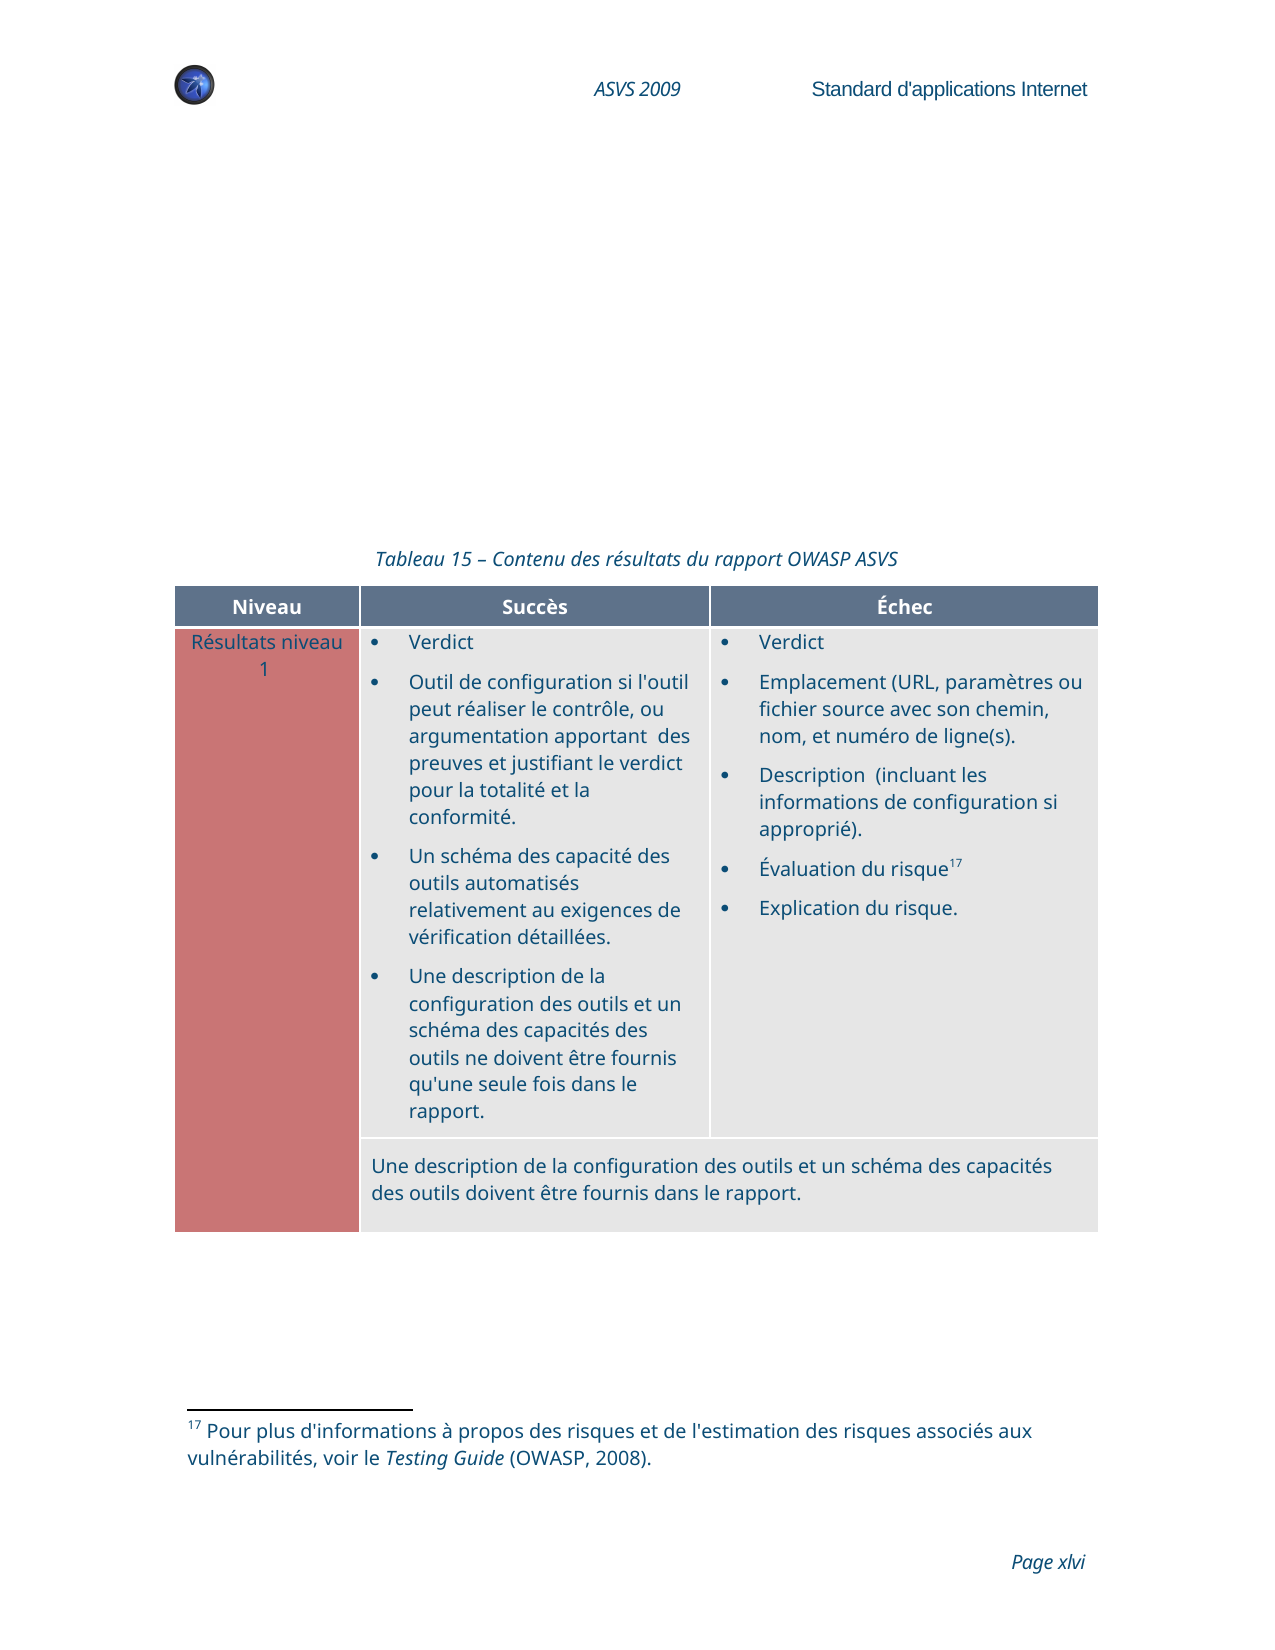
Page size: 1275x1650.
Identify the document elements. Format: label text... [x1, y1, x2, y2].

table_header Succès [361, 586, 709, 626]
table_cell Verdict Outil de configuration si l'outil peut réaliser le contrôle, ou argumentation apportant des preuves et justifiant le verdict pour la totalité et la conformité. Un schéma des capacité des outils automatisés relativement au exigences de vérification détaillées. Une description de la configuration des outils et un schéma des capacités des outils ne doivent être fournis qu'une seule fois dans le rapport. [361, 629, 709, 1137]
picture [173, 64, 216, 106]
table_header Niveau [175, 586, 359, 626]
table_cell Verdict Emplacement (URL, paramètres ou fichier source avec son chemin, nom, et numéro de ligne(s). Description (incluant les informations de configuration si approprié). Évaluation du risque Explication du risque. [711, 629, 1098, 1137]
table_cell Résultats niveau 1 [175, 629, 359, 1232]
text Tableau 15 – Contenu des résultats du rapport OWASP ASVS [187, 545, 1087, 572]
table_cell Une description de la configuration des outils et un schéma des capacités des outils doivent être fournis dans le rapport. [361, 1139, 1098, 1232]
table_header Échec [711, 586, 1098, 626]
